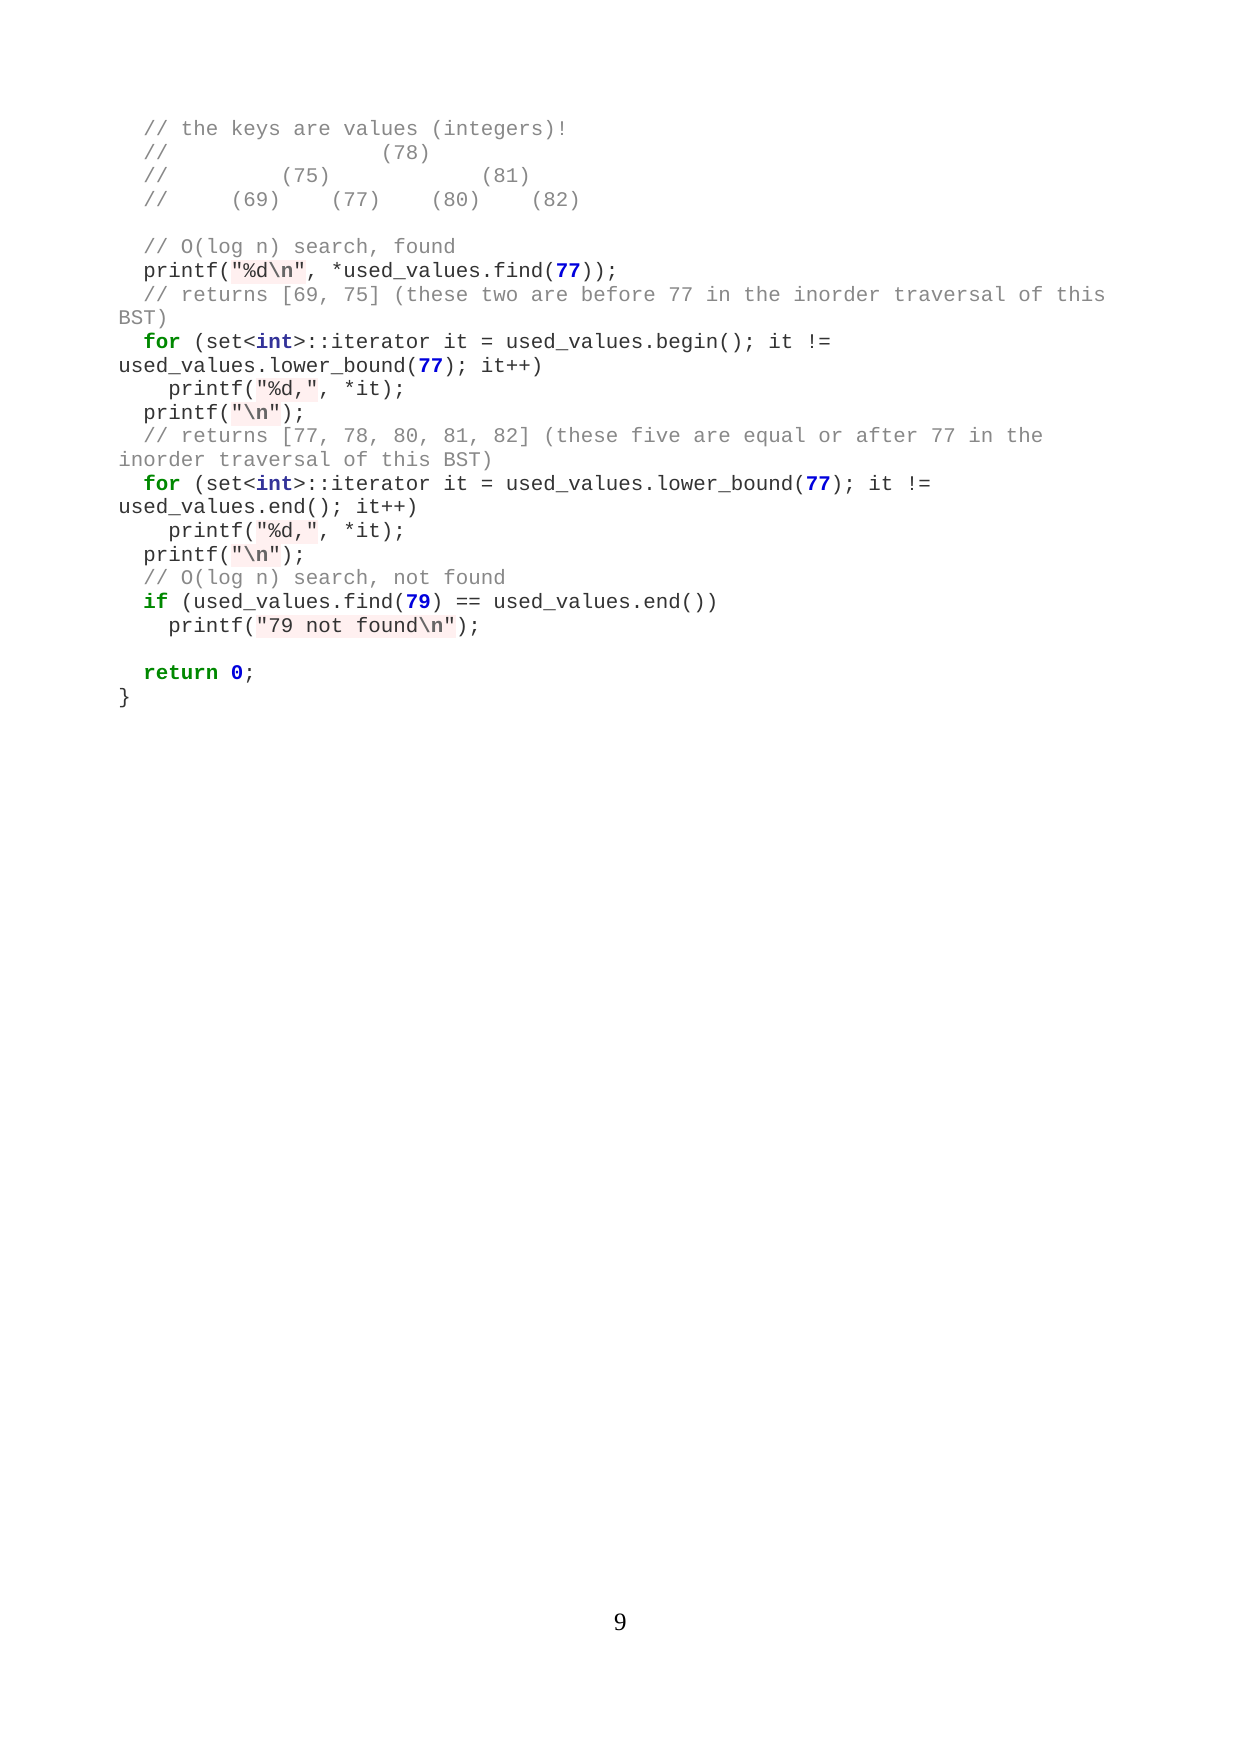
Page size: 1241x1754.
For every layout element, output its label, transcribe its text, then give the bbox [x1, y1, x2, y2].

text if (used_values.find(79) == used_values.end()) [118, 591, 1122, 615]
text // returns [77, 78, 80, 81, 82] (these five are equal or after 77 in the inorder traversal of this BST) [118, 426, 1122, 473]
text // O(log n) search, not found [118, 567, 1122, 591]
text // returns [69, 75] (these two are before 77 in the inorder traversal of this BST) [118, 284, 1122, 331]
text for (set<int>::iterator it = used_values.begin(); it != used_values.lower_bound(77); it++) [118, 331, 1122, 378]
text // (69) (77) (80) (82) [118, 189, 1122, 213]
text for (set<int>::iterator it = used_values.lower_bound(77); it != used_values.end(); it++) [118, 473, 1122, 520]
text // (75) (81) [118, 165, 1122, 189]
text return 0; [118, 662, 1122, 686]
text printf("%d\n", *used_values.find(77)); [118, 260, 1122, 284]
text // (78) [118, 142, 1122, 165]
text printf("\n"); [118, 544, 1122, 567]
text printf("%d,", *it); [118, 520, 1122, 544]
text } [118, 686, 1122, 709]
text // the keys are values (integers)! [118, 118, 1122, 142]
text // O(log n) search, found [118, 236, 1122, 260]
text printf("\n"); [118, 402, 1122, 426]
text printf("79 not found\n"); [118, 615, 1122, 638]
text printf("%d,", *it); [118, 378, 1122, 402]
